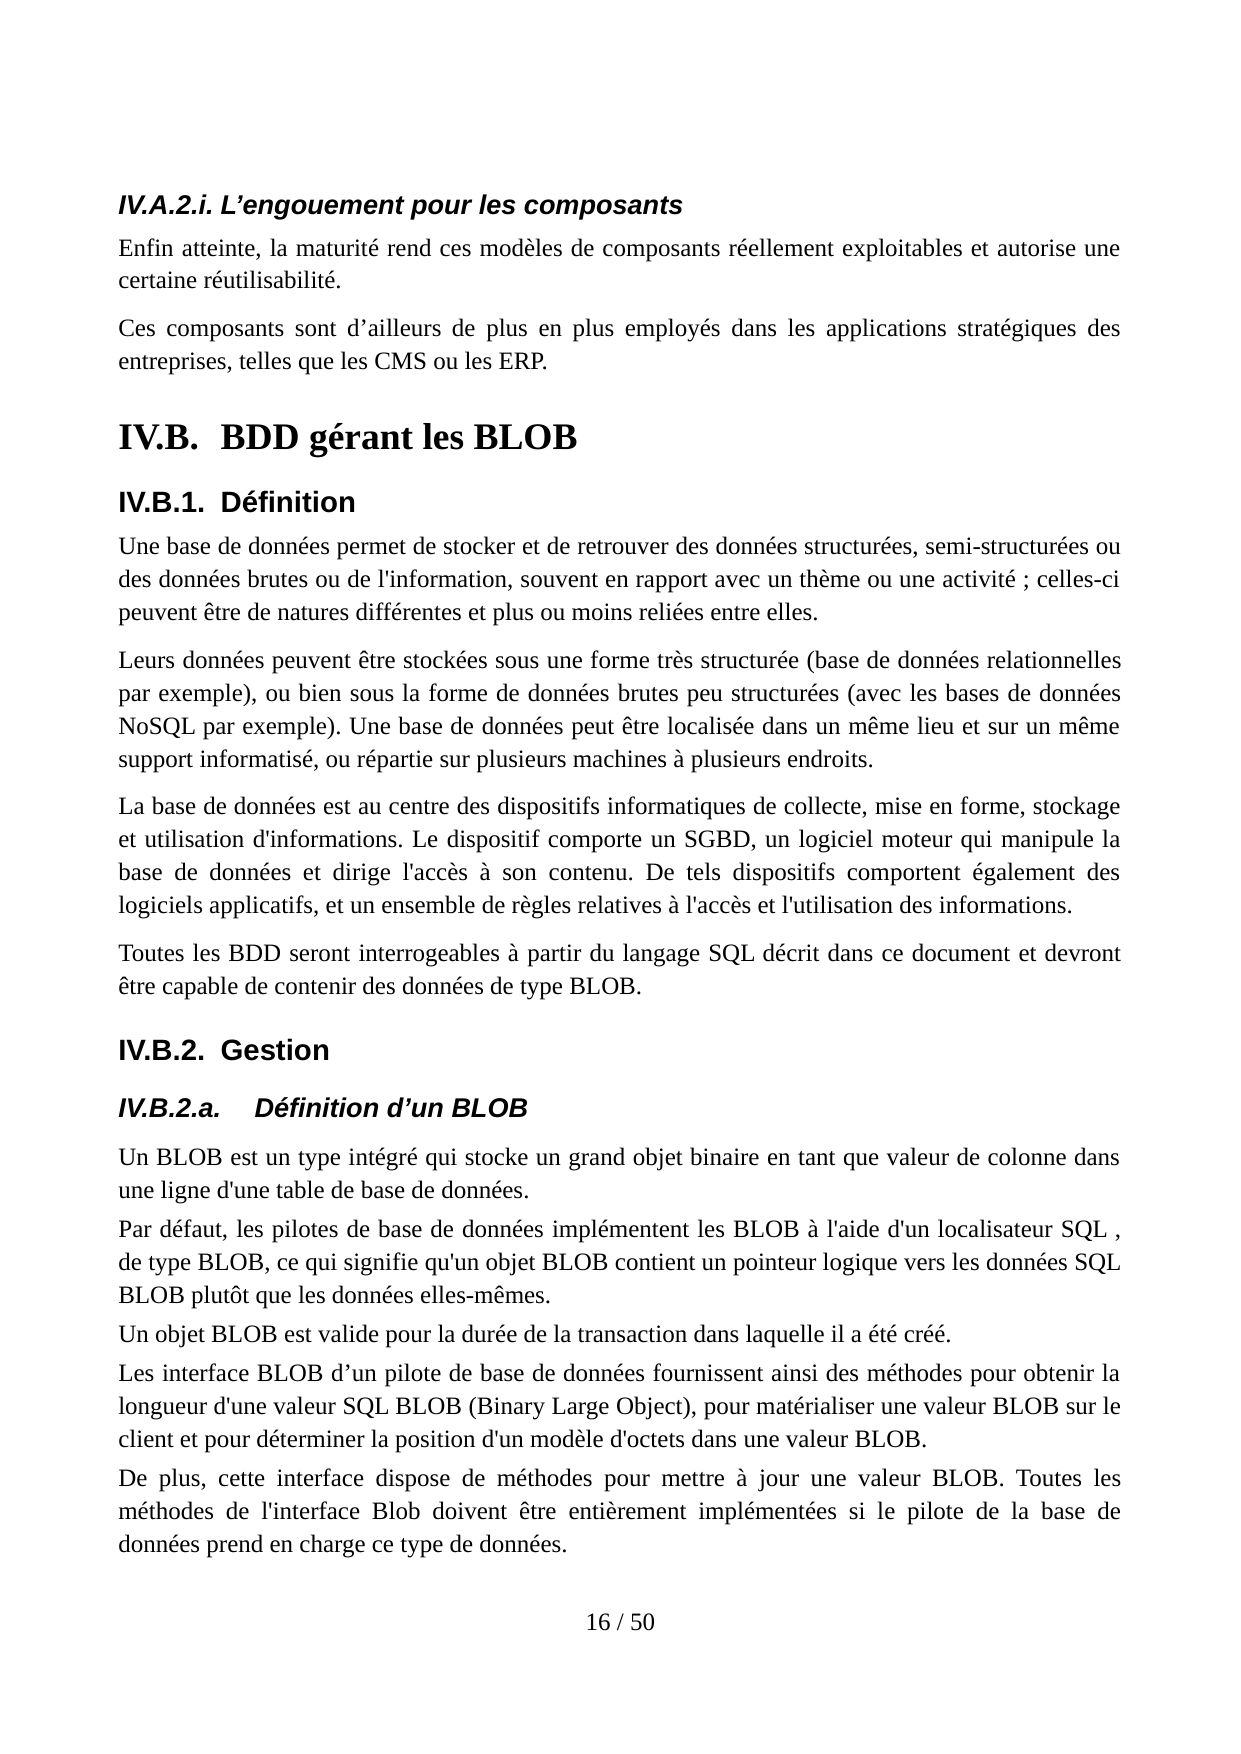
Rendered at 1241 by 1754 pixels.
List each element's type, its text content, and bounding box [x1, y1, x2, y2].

subtitle Définition [118, 485, 1122, 519]
text Leurs données peuvent être stockées sous une forme très structurée (base de données relationnelles par exemple), ou bien sous la forme de données brutes peu structurées (avec les bases de données NoSQL par exemple). Une base de données peut être localisée dans un même lieu et sur un même support informatisé, ou répartie sur plusieurs machines à plusieurs endroits. [118, 645, 1122, 773]
subtitle Définition d’un BLOB [118, 1092, 1122, 1123]
text Toutes les BDD seront interrogeables à partir du langage SQL décrit dans ce document et devront être capable de contenir des données de type BLOB. [118, 938, 1122, 1000]
subtitle BDD gérant les BLOB [118, 415, 1122, 458]
text Par défaut, les pilotes de base de données implémentent les BLOB à l'aide d'un localisateur SQL , de type BLOB, ce qui signifie qu'un objet BLOB contient un pointeur logique vers les données SQL BLOB plutôt que les données elles-mêmes. [118, 1214, 1122, 1308]
text Enfin atteinte, la maturité rend ces modèles de composants réellement exploitables et autorise une certaine réutilisabilité. [118, 233, 1122, 294]
text Les interface BLOB d’un pilote de base de données fournissent ainsi des méthodes pour obtenir la longueur d'une valeur SQL BLOB (Binary Large Object), pour matérialiser une valeur BLOB sur le client et pour déterminer la position d'un modèle d'octets dans une valeur BLOB. [118, 1358, 1122, 1452]
subtitle L’engouement pour les composants [118, 189, 1122, 220]
text De plus, cette interface dispose de méthodes pour mettre à jour une valeur BLOB. Toutes les méthodes de l'interface Blob doivent être entièrement implémentées si le pilote de la base de données prend en charge ce type de données. [118, 1463, 1122, 1557]
text Un BLOB est un type intégré qui stocke un grand objet binaire en tant que valeur de colonne dans une ligne d'une table de base de données. [118, 1142, 1122, 1203]
text Une base de données permet de stocker et de retrouver des données structurées, semi-structurées ou des données brutes ou de l'information, souvent en rapport avec un thème ou une activité ; celles-ci peuvent être de natures différentes et plus ou moins reliées entre elles. [118, 531, 1122, 626]
text Un objet BLOB est valide pour la durée de la transaction dans laquelle il a été créé. [118, 1319, 1122, 1347]
subtitle Gestion [118, 1033, 1122, 1067]
text La base de données est au centre des dispositifs informatiques de collecte, mise en forme, stockage et utilisation d'informations. Le dispositif comporte un SGBD, un logiciel moteur qui manipule la base de données et dirige l'accès à son contenu. De tels dispositifs comportent également des logiciels applicatifs, et un ensemble de règles relatives à l'accès et l'utilisation des informations. [118, 791, 1122, 919]
text Ces composants sont d’ailleurs de plus en plus employés dans les applications stratégiques des entreprises, telles que les CMS ou les ERP. [118, 313, 1122, 375]
